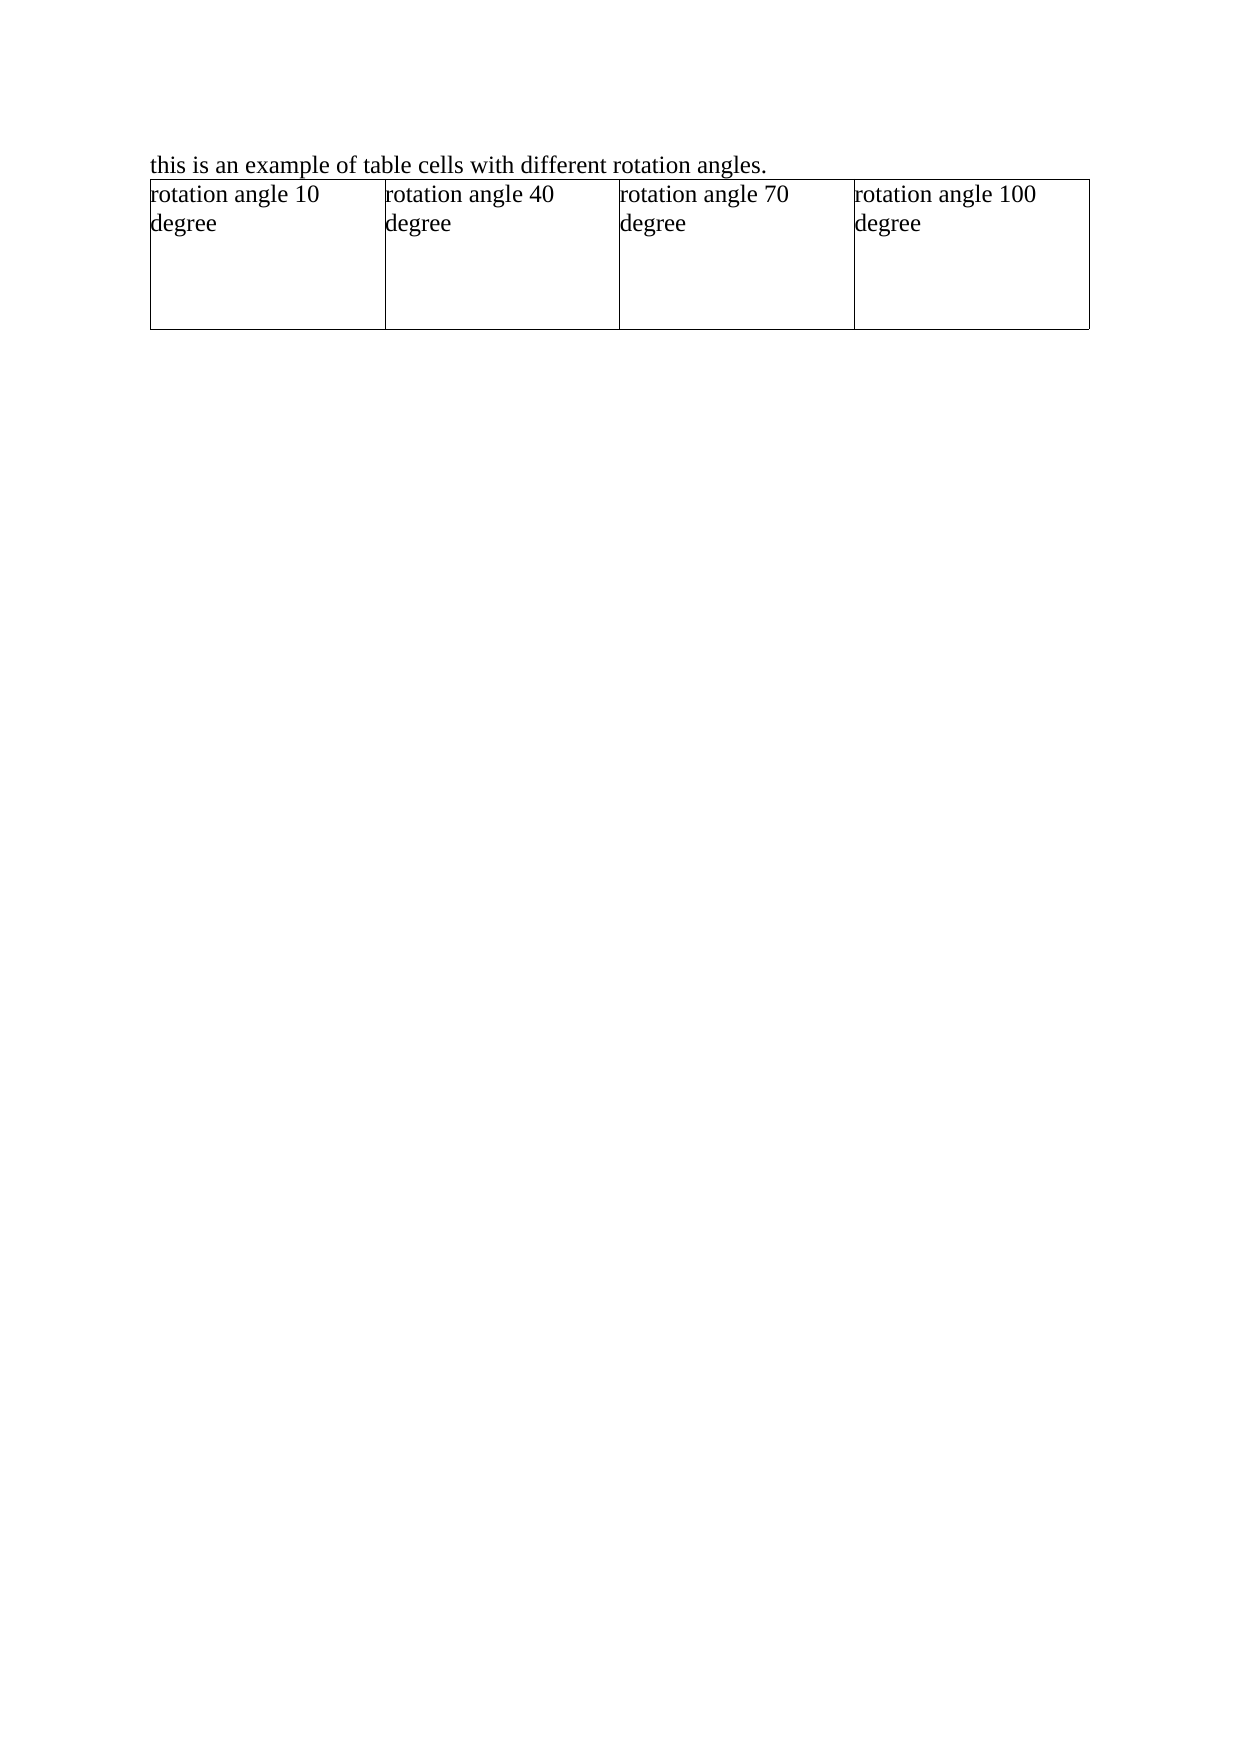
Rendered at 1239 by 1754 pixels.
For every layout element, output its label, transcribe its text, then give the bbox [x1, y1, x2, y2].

table_cell rotation angle 40 degree [386, 330, 619, 479]
table_header rotation angle 10 degree [151, 180, 385, 329]
table_cell rotation angle 100 degree [855, 330, 1089, 479]
table_header rotation angle 40 degree [386, 180, 619, 329]
table_cell rotation angle 70 degree [620, 330, 854, 479]
table_cell rotation angle 100 degree [855, 480, 1089, 629]
table_cell rotation angle 40 degree [386, 480, 619, 629]
table_cell rotation angle 10 degree [151, 480, 385, 629]
table_cell rotation angle 70 degree [620, 480, 854, 629]
table_header rotation angle 70 degree [620, 180, 854, 329]
table_cell rotation angle 10 degree [151, 330, 385, 479]
text this is an example of table cells with different rotation angles. [150, 150, 1089, 179]
table_header rotation angle 100 degree [855, 180, 1089, 329]
